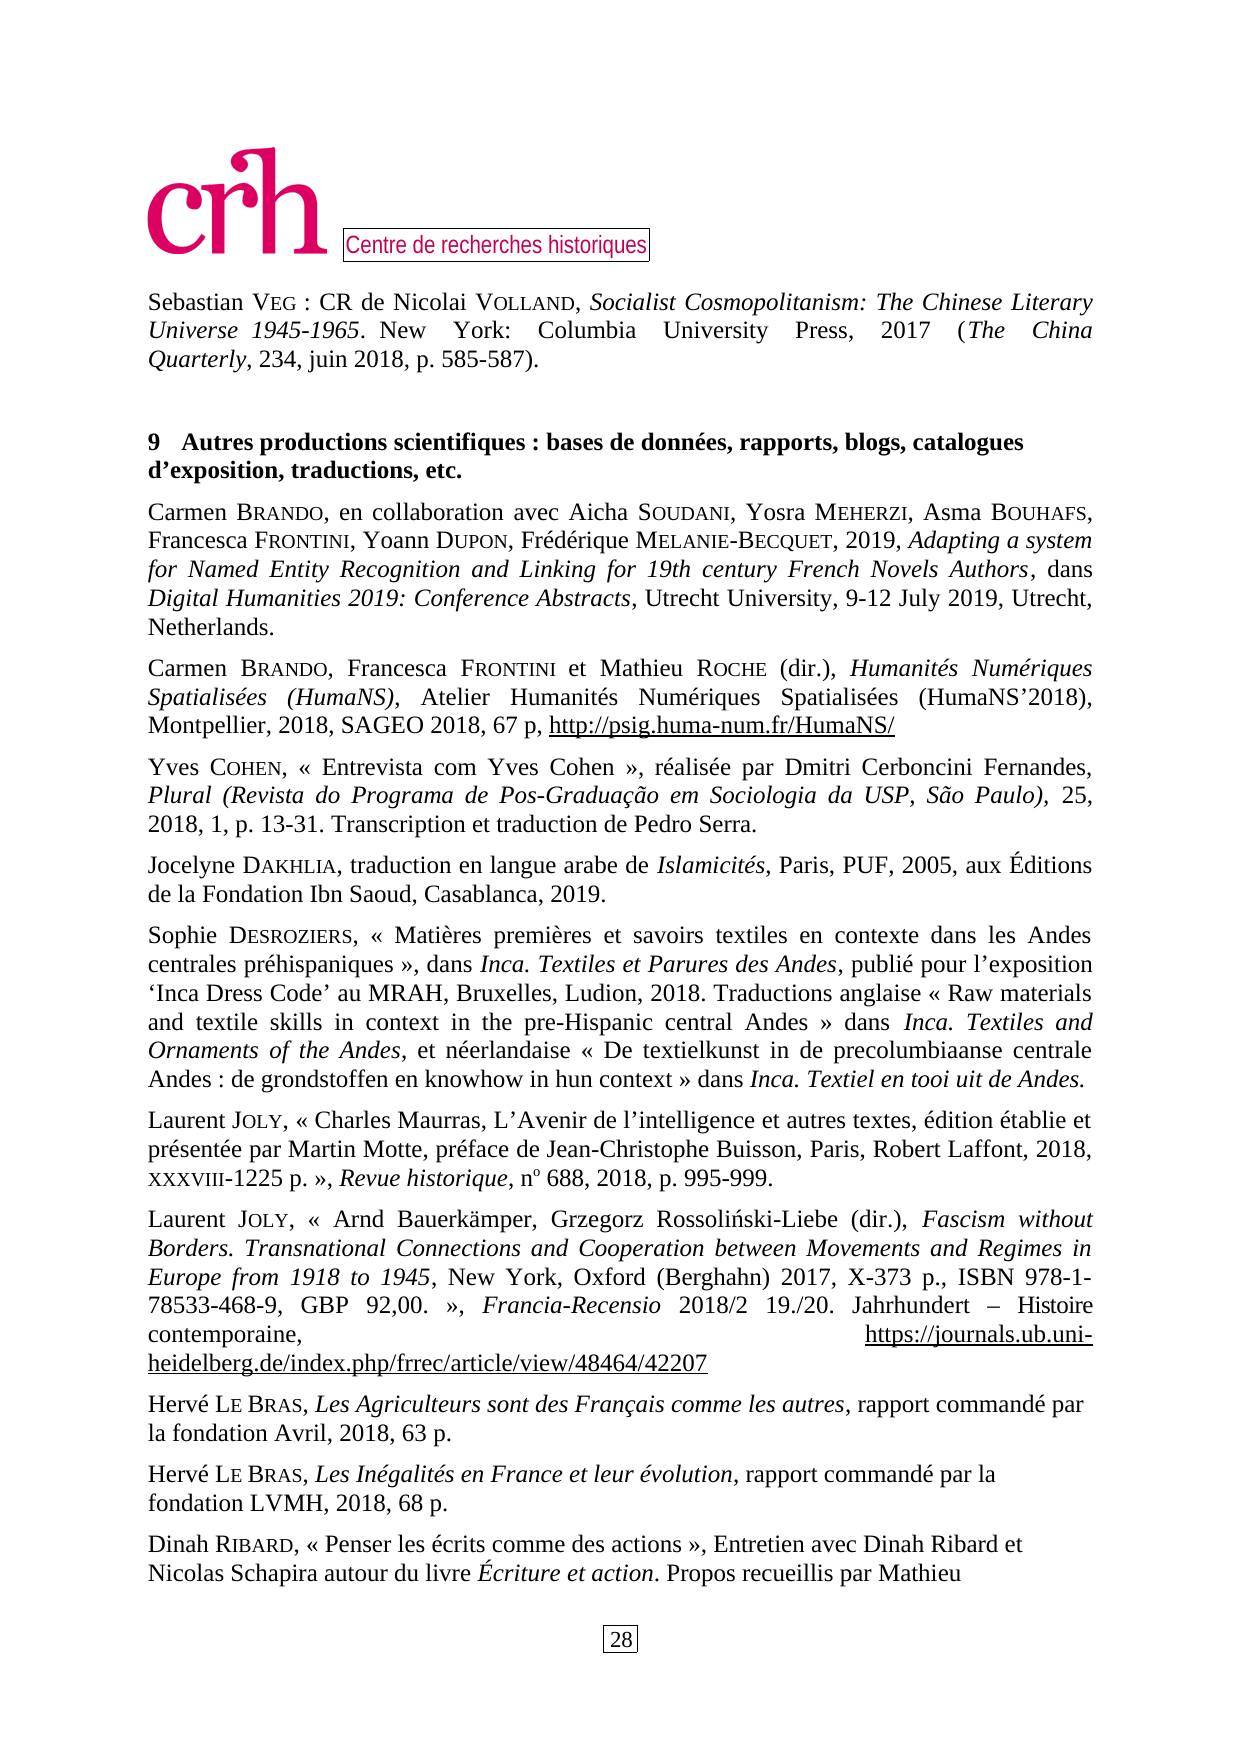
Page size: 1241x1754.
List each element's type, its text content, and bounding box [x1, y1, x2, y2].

text Dinah RIBARD, « Penser les écrits comme des actions », Entretien avec Dinah Ribard et Nicolas Schapira autour du livre Écriture et action. Propos recueillis par Mathieu [148, 1529, 1078, 1587]
text Sophie DESROZIERS, « Matières premières et savoirs textiles en contexte dans les Andes centrales préhispaniques », dans Inca. Textiles et Parures des Andes, publié pour l’exposition ‘Inca Dress Code’ au MRAH, Bruxelles, Ludion, 2018. Traductions anglaise « Raw materials and textile skills in context in the pre-Hispanic central Andes » dans Inca. Textiles and Ornaments of the Andes, et néerlandaise « De textielkunst in de precolumbiaanse centrale Andes : de grondstoffen en knowhow in hun context » dans Inca. Textiel en tooi uit de Andes. [148, 920, 1093, 1093]
text Hervé LE BRAS, Les Inégalités en France et leur évolution, rapport commandé par la fondation LVMH, 2018, 68 p. [148, 1459, 1078, 1517]
subtitle Autres productions scientifiques : bases de données, rapports, blogs, catalogues d’exposition, traductions, etc. [148, 427, 1093, 484]
text Carmen BRANDO, Francesca FRONTINI et Mathieu ROCHE (dir.), Humanités Numériques Spatialisées (HumaNS), Atelier Humanités Numériques Spatialisées (HumaNS’2018), Montpellier, 2018, SAGEO 2018, 67 p, http://psig.huma-num.fr/HumaNS/ [148, 653, 1093, 739]
text Carmen BRANDO, en collaboration avec Aicha SOUDANI, Yosra MEHERZI, Asma BOUHAFS, Francesca FRONTINI, Yoann DUPON, Frédérique MELANIE-BECQUET, 2019, Adapting a system for Named Entity Recognition and Linking for 19th century French Novels Authors, dans Digital Humanities 2019: Conference Abstracts, Utrecht University, 9-12 July 2019, Utrecht, Netherlands. [148, 497, 1093, 640]
text heidelberg.de/index.php/frrec/article/view/48464/42207 [148, 1348, 1105, 1377]
text Laurent JOLY, « Charles Maurras, L’Avenir de l’intelligence et autres textes, édition établie et présentée par Martin Motte, préface de Jean-Christophe Buisson, Paris, Robert Laffont, 2018, XXXVIII-1225 p. », Revue historique, no 688, 2018, p. 995-999. [148, 1105, 1093, 1192]
text Jocelyne DAKHLIA, traduction en langue arabe de Islamicités, Paris, PUF, 2005, aux Éditions de la Fondation Ibn Saoud, Casablanca, 2019. [148, 850, 1093, 908]
text Sebastian VEG : CR de Nicolai VOLLAND, Socialist Cosmopolitanism: The Chinese Literary Universe 1945-1965. New York: Columbia University Press, 2017 (The China Quarterly, 234, juin 2018, p. 585-587). [148, 287, 1093, 373]
picture [147, 147, 327, 254]
text Laurent JOLY, « Arnd Bauerkämper, Grzegorz Rossoliński-Liebe (dir.), Fascism without Borders. Transnational Connections and Cooperation between Movements and Regimes in Europe from 1918 to 1945, New York, Oxford (Berghahn) 2017, X-373 p., ISBN 978-1- 78533-468-9, GBP 92,00. », Francia-Recensio 2018/2 19./20. Jahrhundert ‒ Histoire contemporaine, https://journals.ub.uni- [148, 1204, 1093, 1348]
text Yves COHEN, « Entrevista com Yves Cohen », réalisée par Dmitri Cerboncini Fernandes, Plural (Revista do Programa de Pos-Graduação em Sociologia da USP, São Paulo), 25, 2018, 1, p. 13-31. Transcription et traduction de Pedro Serra. [148, 752, 1093, 838]
text Hervé LE BRAS, Les Agriculteurs sont des Français comme les autres, rapport commandé par la fondation Avril, 2018, 63 p. [148, 1389, 1093, 1447]
